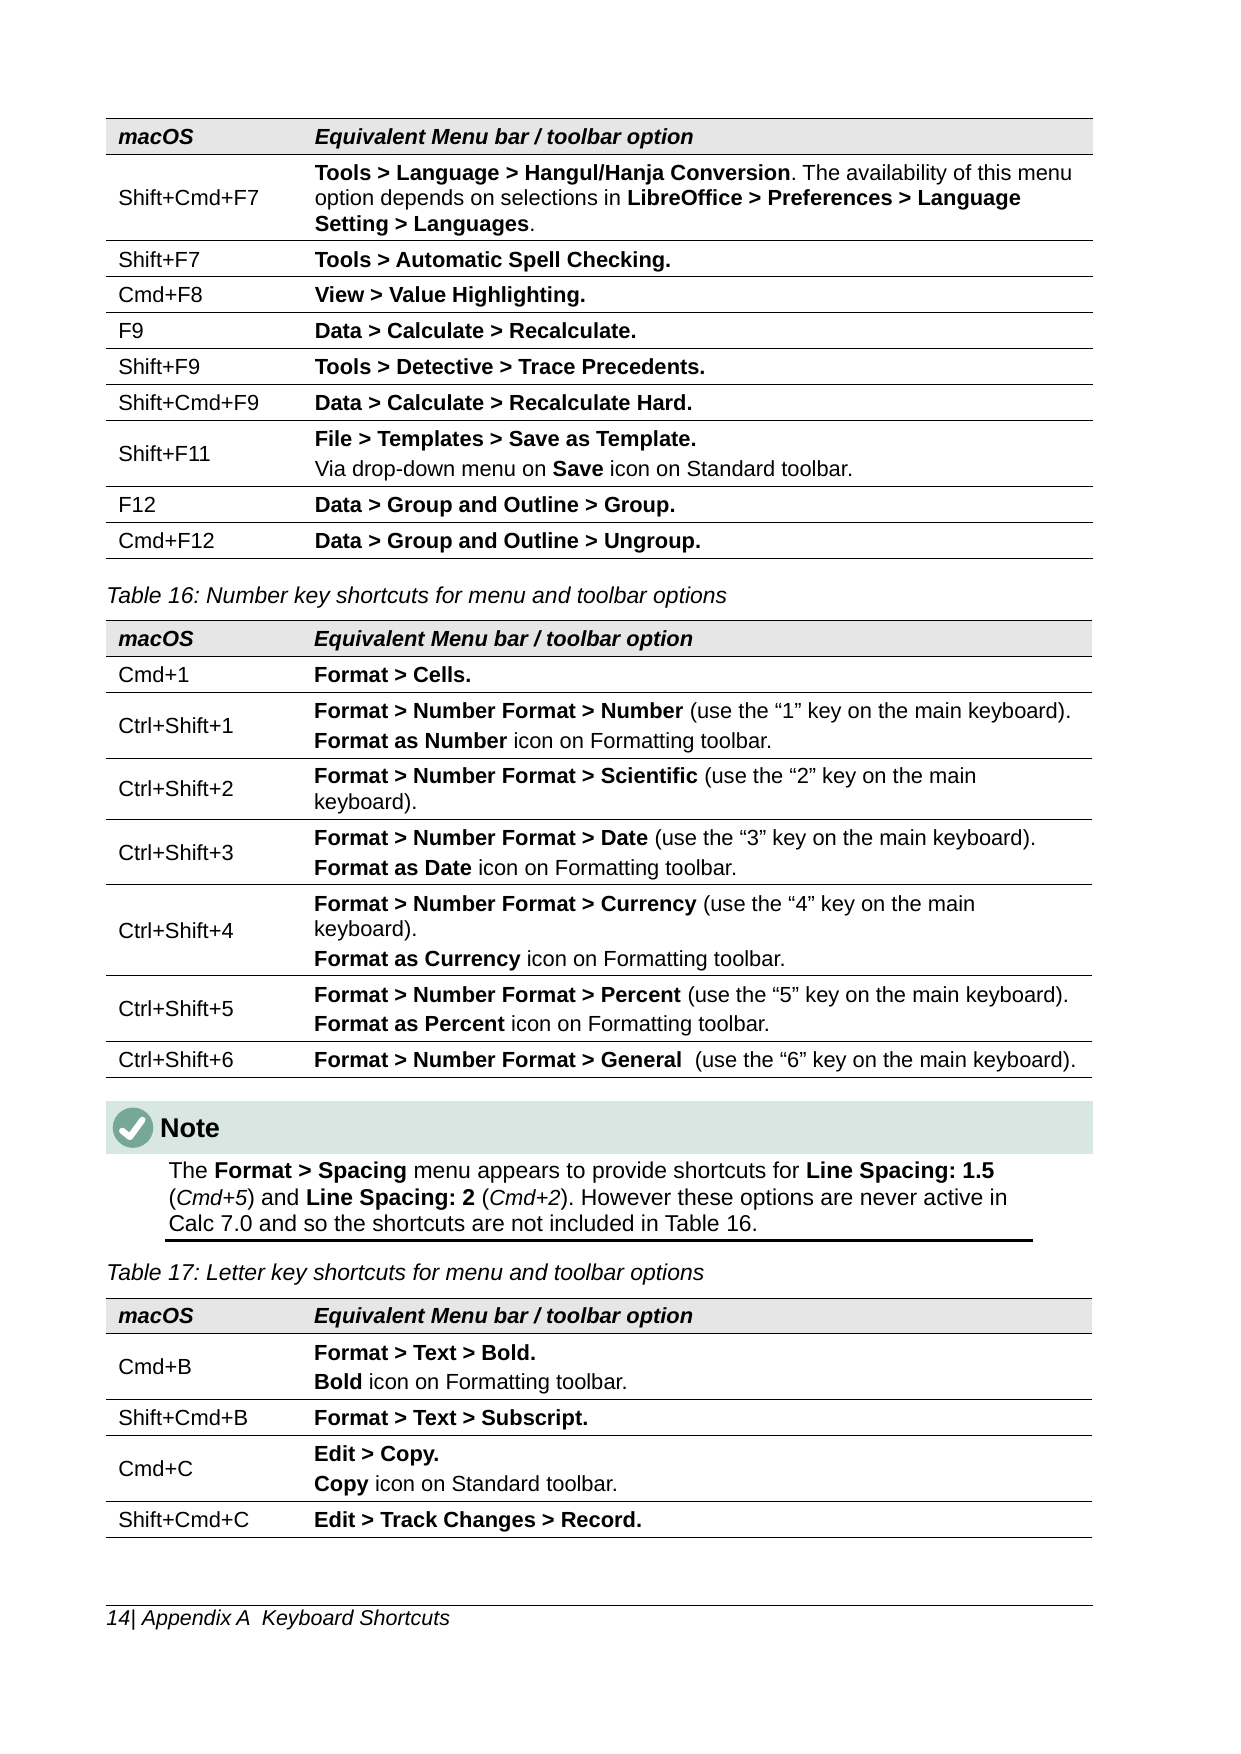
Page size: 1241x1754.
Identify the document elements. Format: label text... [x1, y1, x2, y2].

table_cell Tools > Detective > Trace Precedents. [303, 349, 1093, 384]
table_cell Ctrl+Shift+6 [106, 1042, 302, 1077]
table_cell Cmd+F12 [106, 523, 303, 558]
table_cell F12 [106, 487, 303, 522]
table_cell Shift+Cmd+C [106, 1502, 302, 1537]
table_header macOS [106, 621, 302, 656]
table_cell Format > Cells. [302, 657, 1092, 692]
table_cell Ctrl+Shift+2 [106, 759, 302, 818]
table_cell Ctrl+Shift+3 [106, 820, 302, 884]
table_cell Format > Number Format > Scientific (use the “2” key on the main keyboard). [302, 759, 1092, 818]
table_cell Data > Calculate > Recalculate Hard. [303, 385, 1093, 420]
table_cell Shift+F7 [106, 241, 303, 276]
table_cell Format > Text > Bold. Bold icon on Formatting toolbar. [302, 1334, 1092, 1399]
table_cell Format > Number Format > Currency (use the “4” key on the main keyboard). Format as Currency icon on Formatting toolbar. [302, 885, 1092, 975]
table_cell Shift+Cmd+F7 [106, 155, 303, 240]
table_cell Cmd+B [106, 1334, 302, 1399]
table_header Equivalent Menu bar / toolbar option [302, 621, 1092, 656]
table_header macOS [106, 1299, 302, 1333]
table_cell Cmd+C [106, 1436, 302, 1501]
table_header Equivalent Menu bar / toolbar option [303, 119, 1093, 154]
table_cell Tools > Language > Hangul/Hanja Conversion. The availability of this menu option depends on selections in LibreOffice > Preferences > Language Setting > Languages. [303, 155, 1093, 240]
table_cell Cmd+1 [106, 657, 302, 692]
table_cell View > Value Highlighting. [303, 277, 1093, 312]
subtitle Note [106, 1101, 1093, 1154]
text Table 17: Letter key shortcuts for menu and toolbar options [106, 1259, 1093, 1286]
table_cell Shift+Cmd+B [106, 1400, 302, 1435]
text Table 16: Number key shortcuts for menu and toolbar options [106, 582, 1093, 608]
table_cell Data > Group and Outline > Group. [303, 487, 1093, 522]
table_cell Format > Number Format > Percent (use the “5” key on the main keyboard). Format as Percent icon on Formatting toolbar. [302, 976, 1092, 1041]
table_cell Ctrl+Shift+4 [106, 885, 302, 975]
table_cell Shift+Cmd+F9 [106, 385, 303, 420]
table_cell Shift+F9 [106, 349, 303, 384]
table_header Equivalent Menu bar / toolbar option [302, 1299, 1092, 1333]
table_cell Data > Calculate > Recalculate. [303, 313, 1093, 348]
table_cell Format > Number Format > Number (use the “1” key on the main keyboard). Format as Number icon on Formatting toolbar. [302, 693, 1092, 757]
table_cell Format > Number Format > Date (use the “3” key on the main keyboard). Format as Date icon on Formatting toolbar. [302, 820, 1092, 884]
table_cell Shift+F11 [106, 421, 303, 486]
table_cell F9 [106, 313, 303, 348]
table_cell Ctrl+Shift+5 [106, 976, 302, 1041]
table_cell Tools > Automatic Spell Checking. [303, 241, 1093, 276]
table_cell Format > Number Format > General (use the “6” key on the main keyboard). [302, 1042, 1092, 1077]
table_cell Data > Group and Outline > Ungroup. [303, 523, 1093, 558]
table_cell File > Templates > Save as Template. Via drop-down menu on Save icon on Standard toolbar. [303, 421, 1093, 486]
table_cell Ctrl+Shift+1 [106, 693, 302, 757]
table_cell Format > Text > Subscript. [302, 1400, 1092, 1435]
text The Format > Spacing menu appears to provide shortcuts for Line Spacing: 1.5 (Cmd+5) and Line Spacing: 2 (Cmd+2). However these options are never active in Calc 7.0 and so the shortcuts are not included in Table 16. [165, 1154, 1033, 1239]
table_cell Edit > Copy. Copy icon on Standard toolbar. [302, 1436, 1092, 1501]
table_header macOS [106, 119, 303, 154]
table_cell Edit > Track Changes > Record. [302, 1502, 1092, 1537]
table_cell Cmd+F8 [106, 277, 303, 312]
